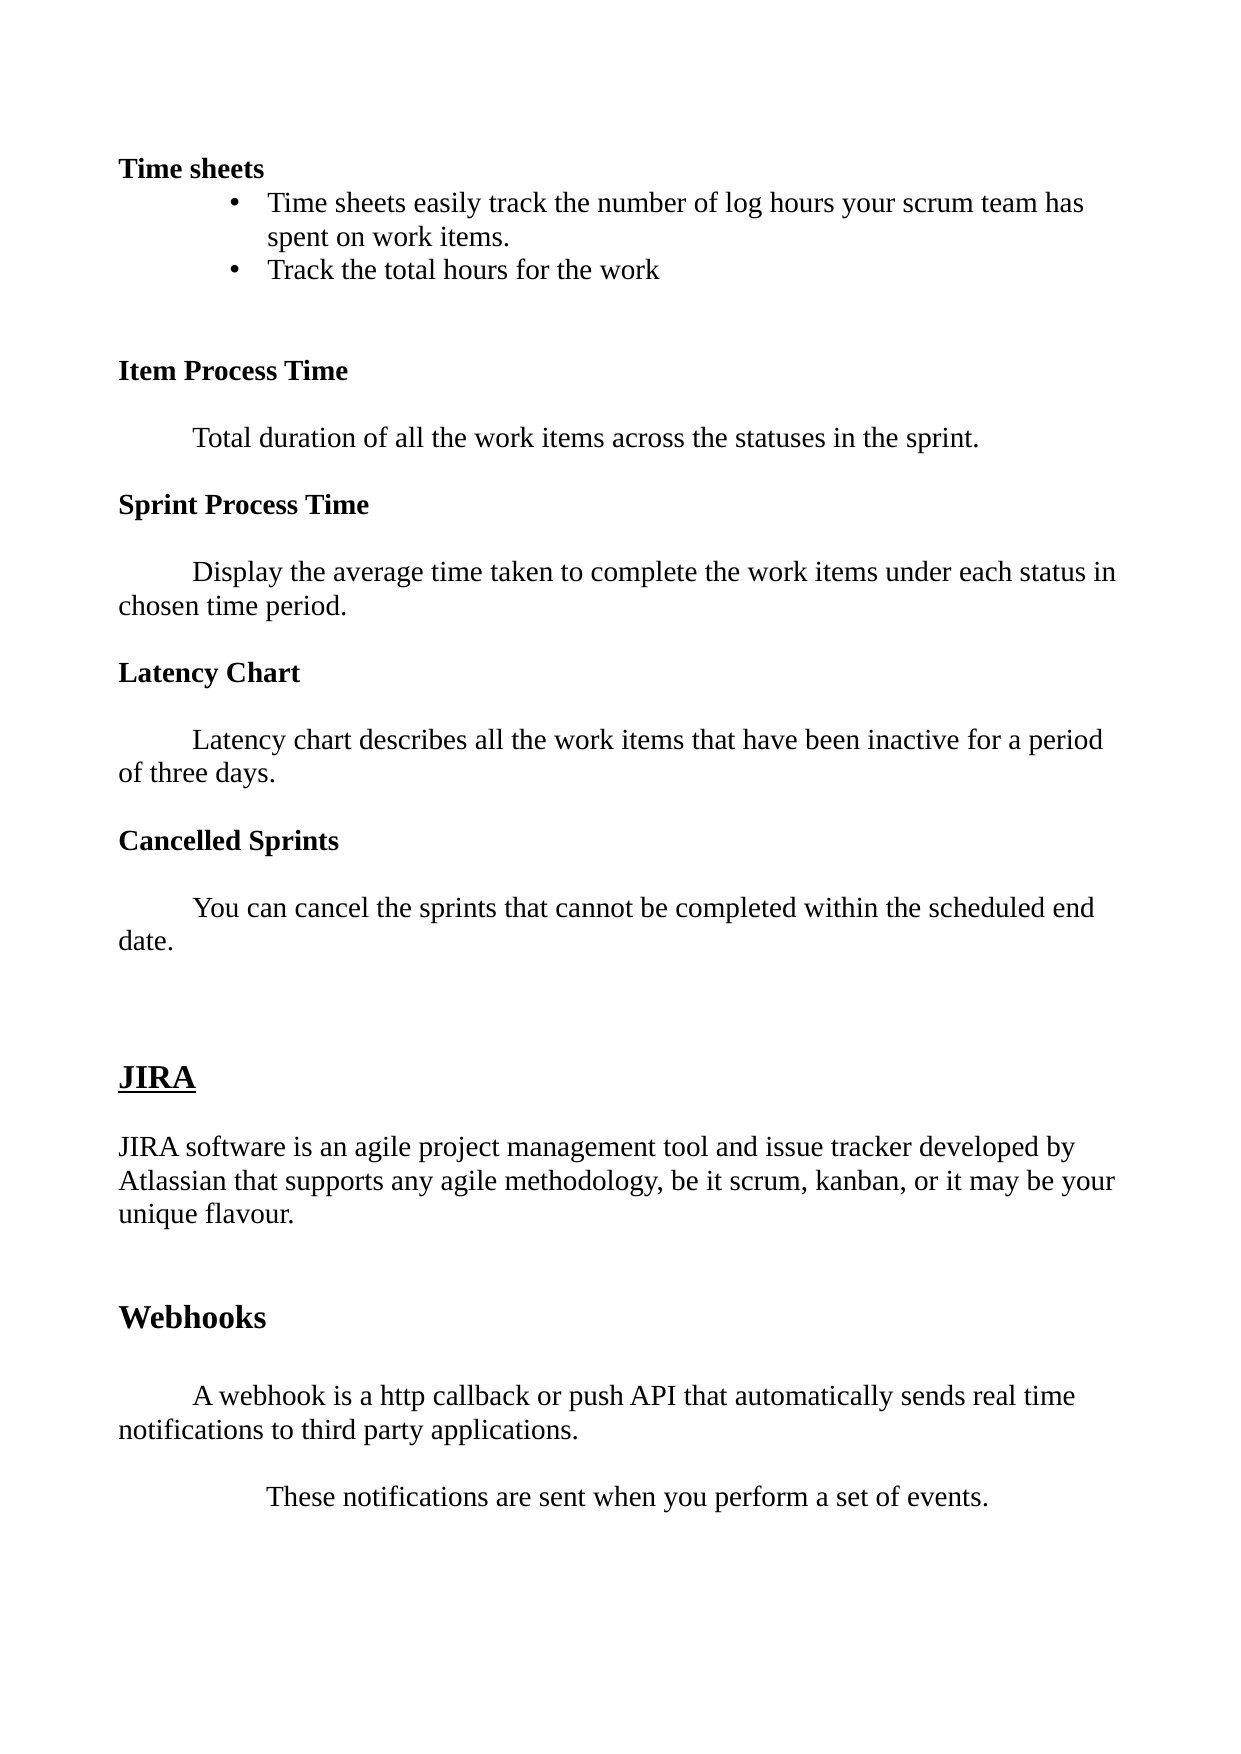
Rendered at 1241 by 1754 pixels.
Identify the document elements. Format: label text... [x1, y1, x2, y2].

text Webhooks [118, 1297, 1122, 1335]
text JIRA [118, 1057, 1122, 1096]
text JIRA software is an agile project management tool and issue tracker developed by Atlassian that supports any agile methodology, be it scrum, kanban, or it may be your unique flavour. [118, 1129, 1122, 1230]
text A webhook is a http callback or push API that automatically sends real time notifications to third party applications. [118, 1374, 1122, 1446]
text Latency Chart [118, 621, 1122, 688]
text Item Process Time [118, 353, 1122, 387]
list Track the total hours for the work [229, 252, 1122, 286]
text Display the average time taken to complete the work items under each status in [118, 554, 1122, 588]
text Time sheets [118, 152, 1122, 185]
text Total duration of all the work items across the statuses in the sprint. [118, 420, 1122, 454]
text Latency chart describes all the work items that have been inactive for a period of three days. [118, 722, 1122, 789]
text Sprint Process Time [118, 487, 1122, 521]
text You can cancel the sprints that cannot be completed within the scheduled end date. [118, 890, 1122, 957]
list Time sheets easily track the number of log hours your scrum team has spent on work items. [229, 185, 1122, 252]
text Cancelled Sprints [118, 823, 1122, 856]
text chosen time period. [118, 588, 1122, 621]
text These notifications are sent when you perform a set of events. [118, 1479, 1122, 1513]
